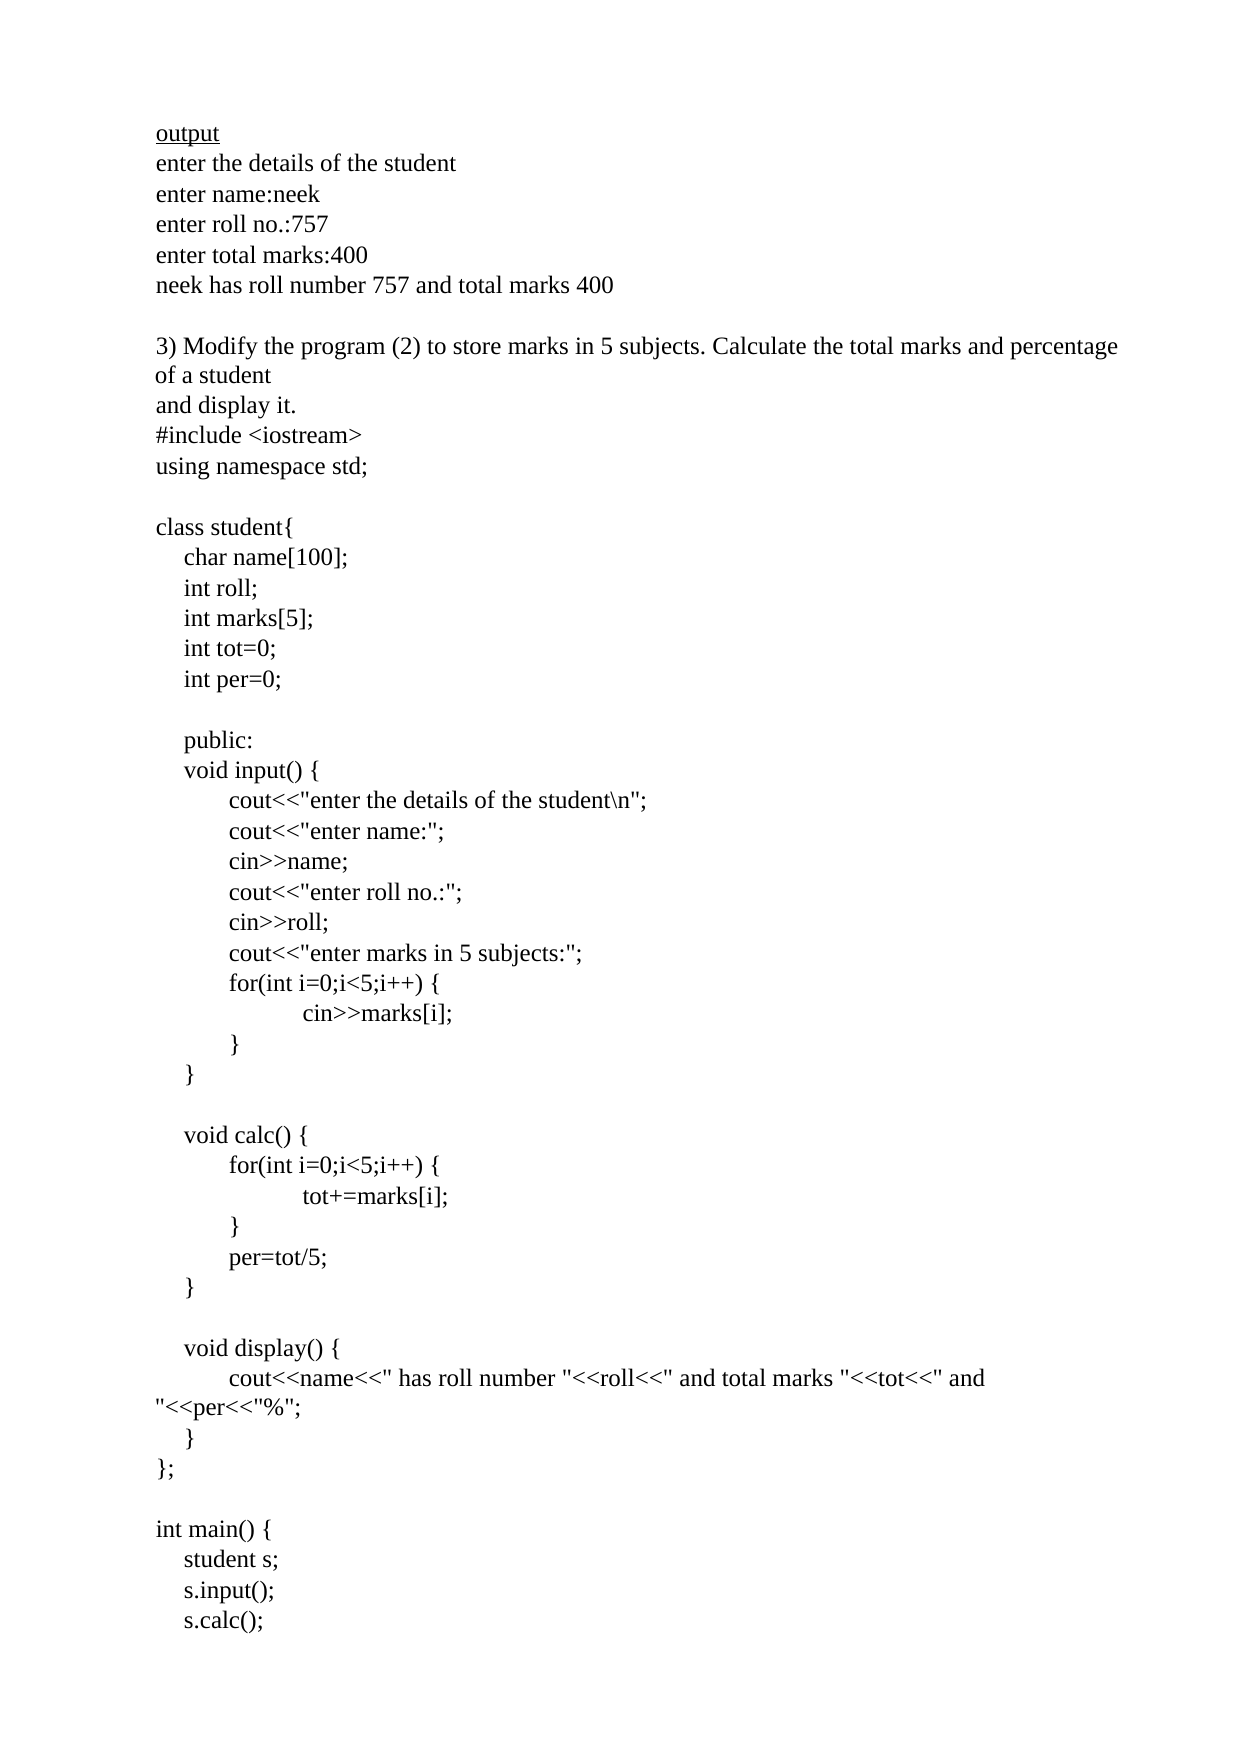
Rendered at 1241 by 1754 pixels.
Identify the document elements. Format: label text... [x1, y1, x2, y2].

text cin>>marks[i]; [154, 998, 1122, 1027]
text } [154, 1423, 1122, 1451]
text cout<<"enter roll no.:"; [154, 877, 1122, 906]
text } [154, 1029, 1122, 1058]
text enter the details of the student [154, 148, 1122, 177]
text void display() { [154, 1333, 1122, 1362]
text int main() { [154, 1514, 1122, 1543]
text cin>>roll; [154, 907, 1122, 936]
text enter name:neek [154, 179, 1122, 208]
text cout<<"enter marks in 5 subjects:"; [154, 938, 1122, 966]
text }; [154, 1453, 1122, 1482]
text int per=0; [154, 664, 1122, 693]
text int marks[5]; [154, 603, 1122, 632]
text cout<<"enter name:"; [154, 816, 1122, 845]
text output [154, 118, 1122, 147]
text } [154, 1211, 1122, 1240]
text and display it. [154, 390, 1122, 419]
text } [154, 1272, 1122, 1301]
text int roll; [154, 573, 1122, 601]
text for(int i=0;i<5;i++) { [154, 968, 1122, 997]
text } [154, 1059, 1122, 1088]
text #include <iostream> [154, 421, 1122, 449]
text enter roll no.:757 [154, 209, 1122, 238]
text tot+=marks[i]; [154, 1181, 1122, 1210]
text int tot=0; [154, 633, 1122, 662]
text char name[100]; [154, 542, 1122, 571]
text student s; [154, 1544, 1122, 1573]
text using namespace std; [154, 451, 1122, 480]
text class student{ [154, 512, 1122, 541]
text void input() { [154, 755, 1122, 784]
text for(int i=0;i<5;i++) { [154, 1151, 1122, 1179]
text cout<<name<<" has roll number "<<roll<<" and total marks "<<tot<<" and "<<per<<"%"; [154, 1363, 1122, 1421]
text void calc() { [154, 1120, 1122, 1149]
text 3) Modify the program (2) to store marks in 5 subjects. Calculate the total marks and percentage of a student [154, 331, 1122, 388]
text public: [154, 725, 1122, 753]
text enter total marks:400 [154, 240, 1122, 268]
text cin>>name; [154, 846, 1122, 875]
text s.calc(); [154, 1605, 1122, 1634]
text cout<<"enter the details of the student\n"; [154, 786, 1122, 814]
text neek has roll number 757 and total marks 400 [154, 270, 1122, 299]
text per=tot/5; [154, 1242, 1122, 1271]
text s.input(); [154, 1575, 1122, 1603]
